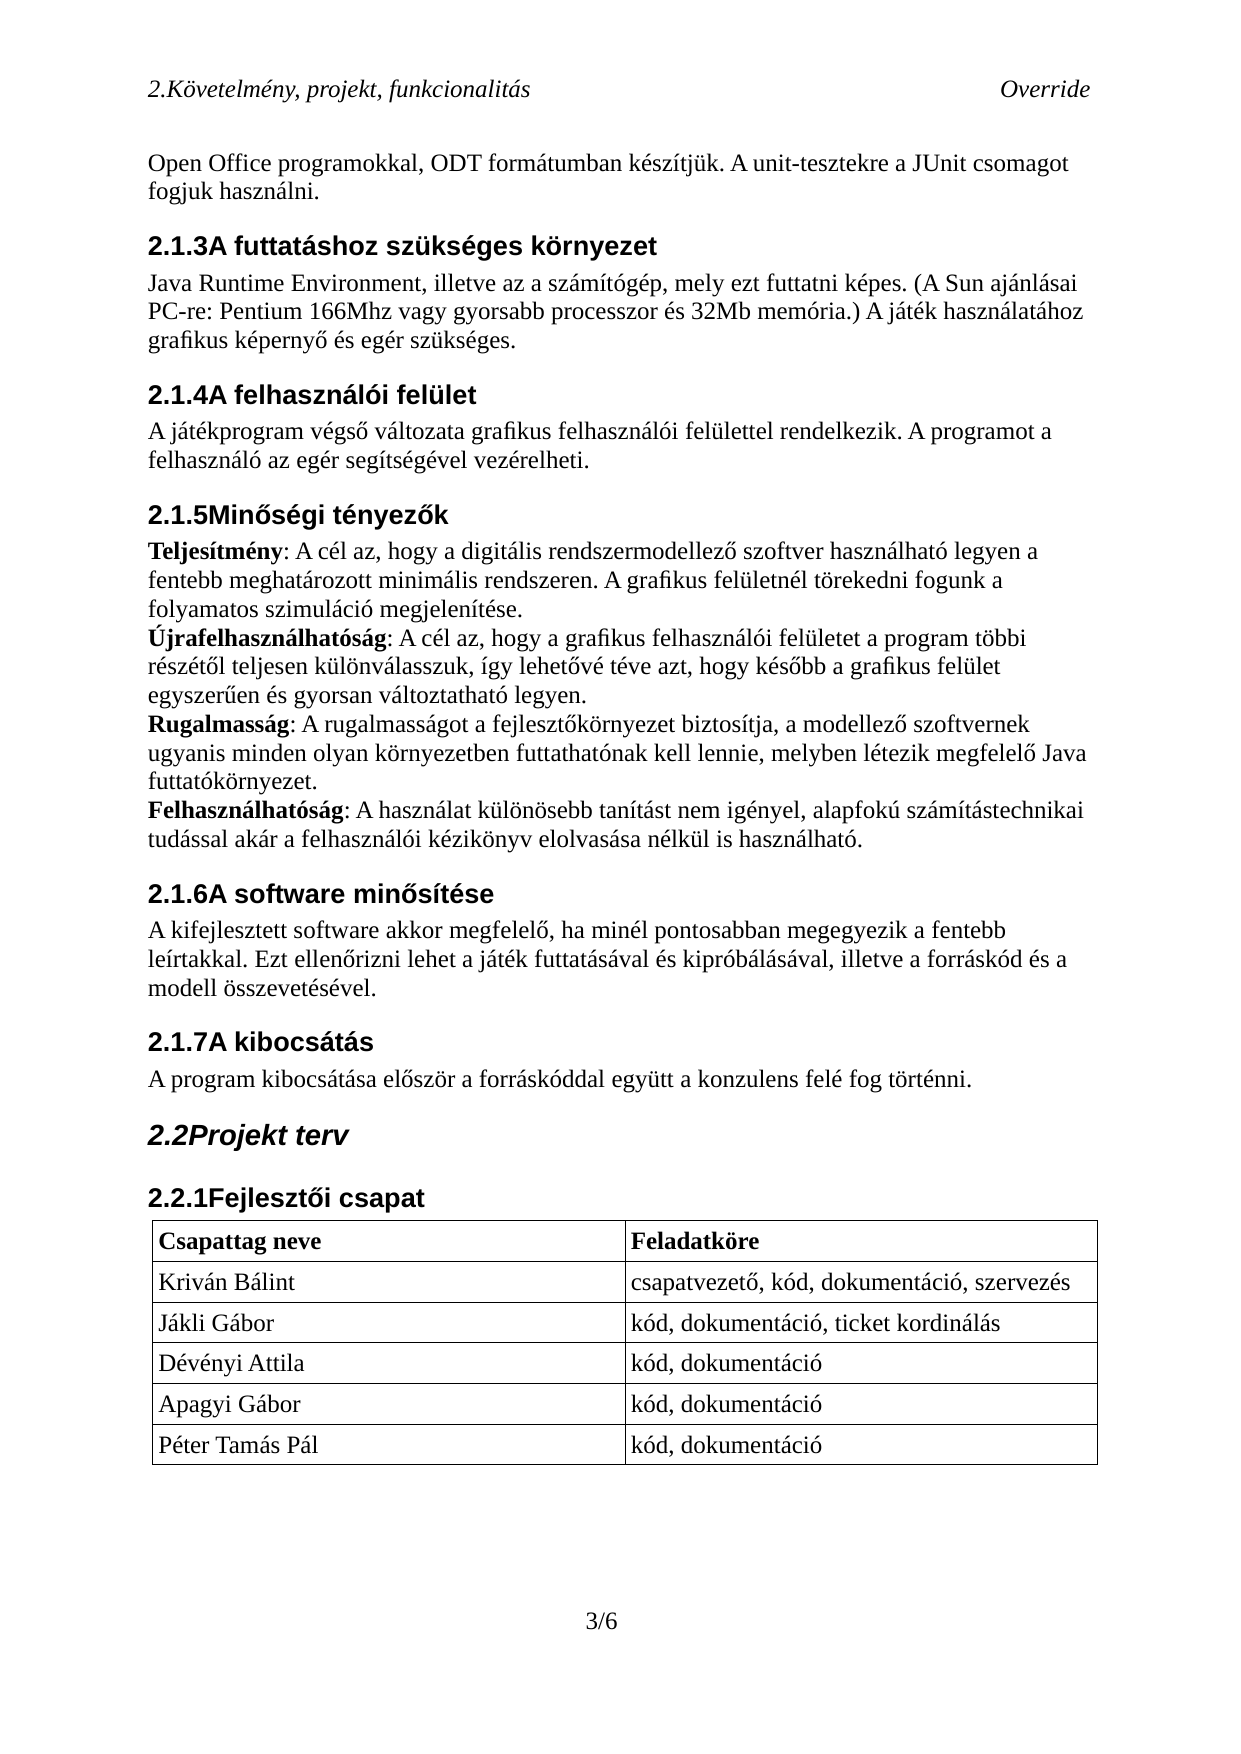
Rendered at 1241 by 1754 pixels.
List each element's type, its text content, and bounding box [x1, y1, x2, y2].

table_header Csapattag neve [153, 1221, 625, 1261]
table_cell kód, dokumentáció [626, 1425, 1097, 1464]
subtitle Fejlesztői csapat [148, 1182, 1093, 1214]
subtitle A felhasználói felület [148, 379, 1093, 410]
text Java Runtime Environment, illetve az a számítógép, mely ezt futtatni képes. (A Sun ajánlásai PC-re: Pentium 166Mhz vagy gyorsabb processzor és 32Mb memória.) A játék használatához graﬁkus képernyő és egér szükséges. [148, 268, 1093, 354]
subtitle A futtatáshoz szükséges környezet [148, 230, 1093, 261]
text A program kibocsátása először a forráskóddal együtt a konzulens felé fog történni. [148, 1064, 1093, 1093]
table_cell Dévényi Attila [153, 1343, 625, 1383]
text Rugalmasság: A rugalmasságot a fejlesztőkörnyezet biztosítja, a modellező szoftvernek ugyanis minden olyan környezetben futtathatónak kell lennie, melyben létezik megfelelő Java futtatókörnyezet. [148, 709, 1093, 795]
text Felhasználhatóság: A használat különösebb tanítást nem igényel, alapfokú számítástechnikai tudással akár a felhasználói kézikönyv elolvasása nélkül is használható. [148, 795, 1093, 853]
table_cell kód, dokumentáció [626, 1384, 1097, 1423]
text Open Office programokkal, ODT formátumban készítjük. A unit-tesztekre a JUnit csomagot fogjuk használni. [148, 148, 1093, 205]
text A játékprogram végső változata graﬁkus felhasználói felülettel rendelkezik. A programot a felhasználó az egér segítségével vezérelheti. [148, 416, 1093, 474]
subtitle A software minősítése [148, 878, 1093, 909]
subtitle A kibocsátás [148, 1026, 1093, 1058]
table_cell Kriván Bálint [153, 1262, 625, 1301]
text A kifejlesztett software akkor megfelelő, ha minél pontosabban megegyezik a fentebb leírtakkal. Ezt ellenőrizni lehet a játék futtatásával és kipróbálásával, illetve a forráskód és a modell összevetésével. [148, 915, 1093, 1001]
table_cell csapatvezető, kód, dokumentáció, szervezés [626, 1262, 1097, 1301]
table_cell kód, dokumentáció [626, 1343, 1097, 1383]
text Teljesítmény: A cél az, hogy a digitális rendszermodellező szoftver használható legyen a fentebb meghatározott minimális rendszeren. A graﬁkus felületnél törekedni fogunk a folyamatos szimuláció megjelenítése. [148, 536, 1093, 623]
table_cell Apagyi Gábor [153, 1384, 625, 1423]
subtitle Minőségi tényezők [148, 499, 1093, 530]
subtitle Projekt terv [148, 1118, 1093, 1151]
table_header Feladatköre [626, 1221, 1097, 1261]
table_cell Jákli Gábor [153, 1303, 625, 1342]
text Újrafelhasználhatóság: A cél az, hogy a graﬁkus felhasználói felületet a program többi részétől teljesen különválasszuk, így lehetővé téve azt, hogy később a graﬁkus felület egyszerűen és gyorsan változtatható legyen. [148, 623, 1093, 709]
table_cell kód, dokumentáció, ticket kordinálás [626, 1303, 1097, 1342]
table_cell Péter Tamás Pál [153, 1425, 625, 1464]
